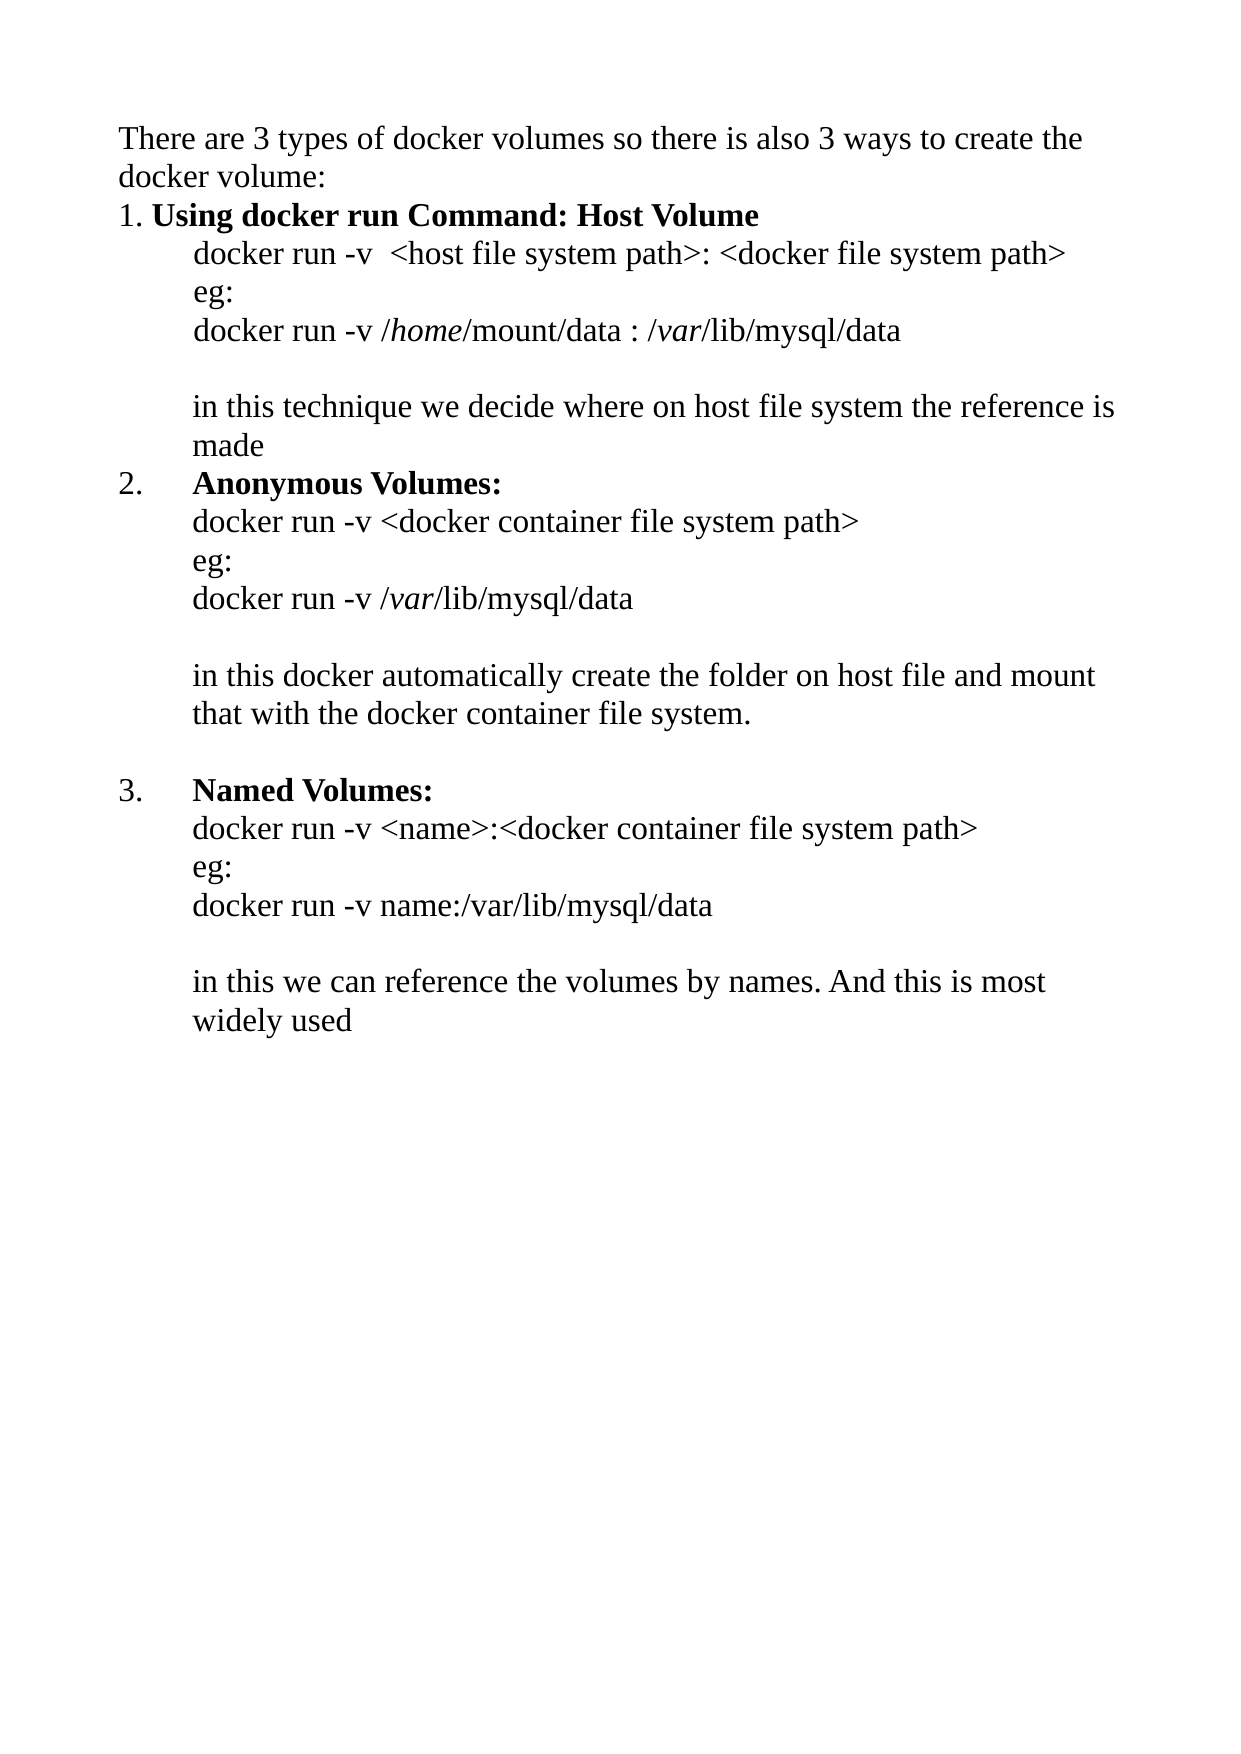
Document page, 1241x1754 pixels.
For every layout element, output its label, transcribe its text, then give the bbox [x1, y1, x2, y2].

text eg: [118, 846, 1122, 885]
text in this technique we decide where on host file system the reference is made [118, 386, 1122, 463]
text docker run -v <name>:<docker container file system path> [118, 808, 1122, 846]
text 3. Named Volumes: [118, 770, 1122, 808]
text in this docker automatically create the folder on host file and mount that with the docker container file system. [118, 655, 1122, 731]
text 1. Using docker run Command: Host Volume [118, 195, 1122, 233]
text There are 3 types of docker volumes so there is also 3 ways to create the docker volume: [118, 118, 1122, 195]
list docker run -v /home/mount/data : /var/lib/mysql/data [156, 310, 1122, 348]
text docker run -v /var/lib/mysql/data [118, 578, 1122, 616]
list eg: [156, 271, 1122, 310]
text eg: [118, 540, 1122, 578]
text docker run -v <docker container file system path> [118, 501, 1122, 540]
text docker run -v name:/var/lib/mysql/data [118, 885, 1122, 923]
list docker run -v <host file system path>: <docker file system path> [156, 233, 1122, 271]
text in this we can reference the volumes by names. And this is most widely used [118, 961, 1122, 1038]
text 2. Anonymous Volumes: [118, 463, 1122, 501]
